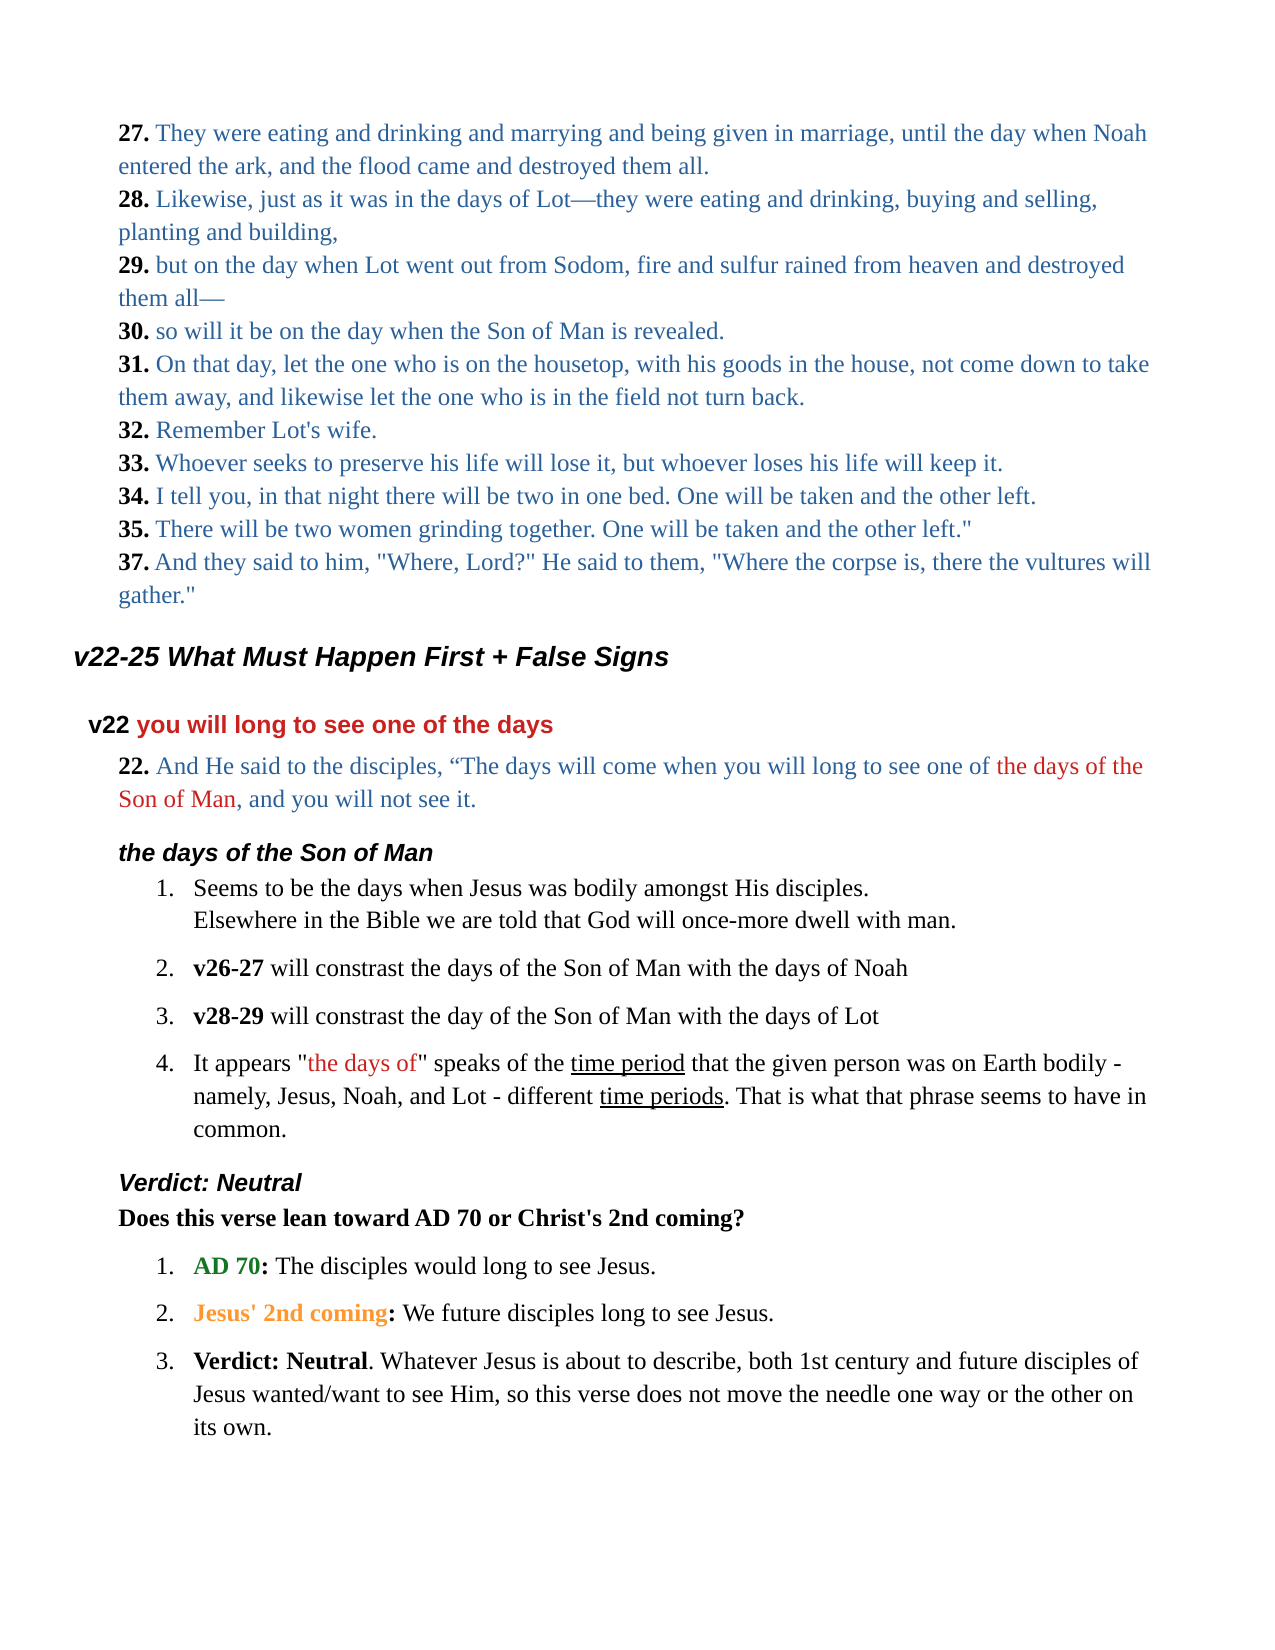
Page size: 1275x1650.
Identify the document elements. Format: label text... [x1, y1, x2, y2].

text Does this verse lean toward AD 70 or Christ's 2nd coming? [118, 1203, 1157, 1232]
list v28-29 will constrast the day of the Son of Man with the days of Lot [156, 1001, 1157, 1029]
subtitle the days of the Son of Man [118, 838, 1157, 866]
subtitle v22-25 What Must Happen First + False Signs [73, 641, 1157, 672]
text 27. They were eating and drinking and marrying and being given in marriage, until the day when Noah entered the ark, and the flood came and destroyed them all. 28. Likewise, just as it was in the days of Lot—they were eating and drinking, buying and selling, planting and building, 29. but on the day when Lot went out from Sodom, fire and sulfur rained from heaven and destroyed them all— 30. so will it be on the day when the Son of Man is revealed. 31. On that day, let the one who is on the housetop, with his goods in the house, not come down to take them away, and likewise let the one who is in the field not turn back. 32. Remember Lot's wife. 33. Whoever seeks to preserve his life will lose it, but whoever loses his life will keep it. 34. I tell you, in that night there will be two in one bed. One will be taken and the other left. 35. There will be two women grinding together. One will be taken and the other left." 37. And they said to him, "Where, Lord?" He said to them, "Where the corpse is, there the vultures will gather." [118, 118, 1157, 609]
text 22. And He said to the disciples, “The days will come when you will long to see one of the days of the Son of Man, and you will not see it. [118, 751, 1157, 813]
subtitle Verdict: Neutral [118, 1168, 1157, 1197]
list v26-27 will constrast the days of the Son of Man with the days of Noah [156, 953, 1157, 982]
list Jesus' 2nd coming: We future disciples long to see Jesus. [156, 1298, 1157, 1327]
list AD 70: The disciples would long to see Jesus. [156, 1251, 1157, 1279]
list Seems to be the days when Jesus was bodily amongst His disciples. Elsewhere in the Bible we are told that God will once-more dwell with man. [156, 873, 1157, 934]
list It appears "the days of" speaks of the time period that the given person was on Earth bodily - namely, Jesus, Noah, and Lot - different time periods. That is what that phrase seems to have in common. [156, 1048, 1157, 1143]
subtitle v22 you will long to see one of the days [88, 710, 1157, 738]
list Verdict: Neutral. Whatever Jesus is about to describe, both 1st century and future disciples of Jesus wanted/want to see Him, so this verse does not move the needle one way or the other on its own. [156, 1346, 1157, 1441]
